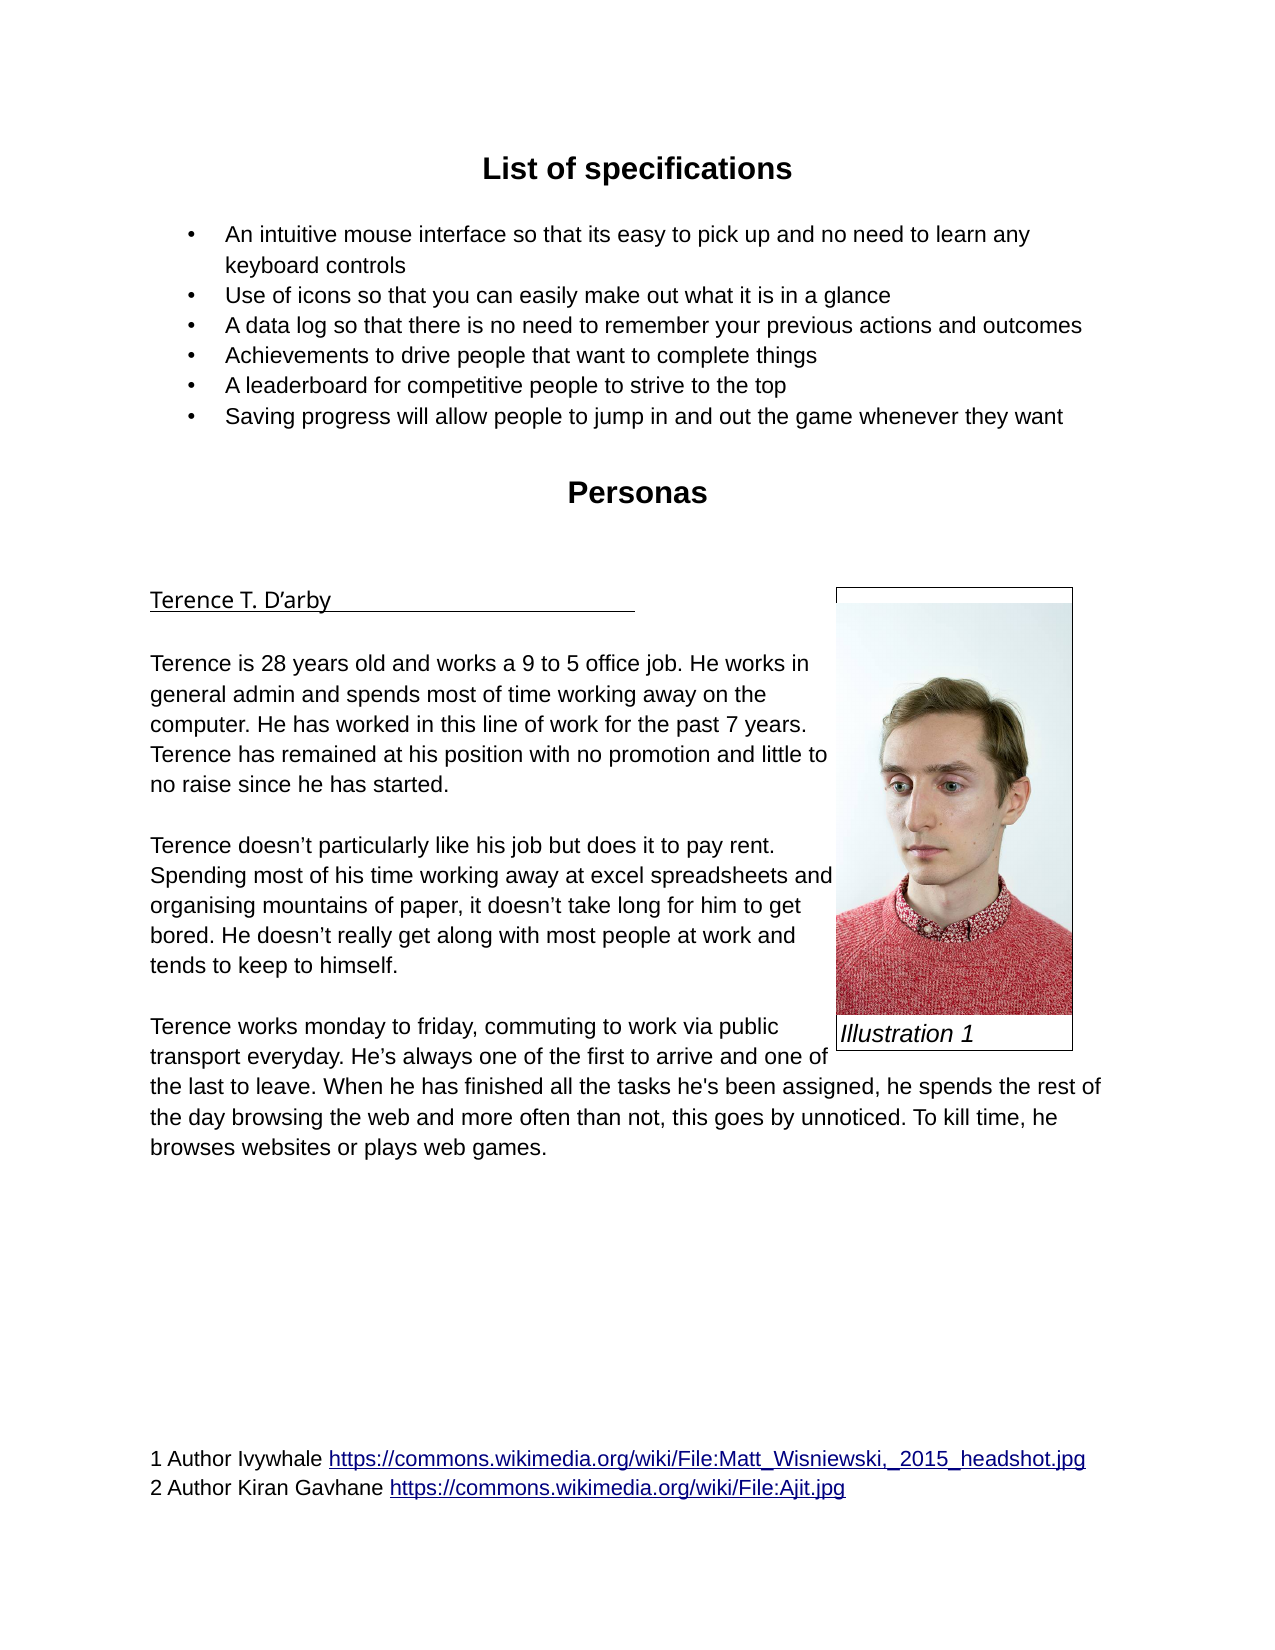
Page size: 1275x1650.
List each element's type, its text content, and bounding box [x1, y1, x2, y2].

text [1073, 832, 1125, 979]
list Saving progress will allow people to jump in and out the game whenever they want [187, 403, 1125, 429]
text Terence doesn’t particularly like his job but does it to pay rent. Spending most of his time working away at excel spreadsheets and organising mountains of paper, it doesn’t take long for him to get bored. He doesn’t really get along with most people at work and tends to keep to himself. [150, 832, 836, 979]
picture [836, 603, 1072, 1015]
text [837, 1015, 1072, 1050]
text Personas [150, 474, 1125, 510]
text Terence is 28 years old and works a 9 to 5 office job. He works in general admin and spends most of time working away on the computer. He has worked in this line of work for the past 7 years. Terence has remained at his position with no promotion and little to no raise since he has started. [150, 650, 836, 797]
list An intuitive mouse interface so that its easy to pick up and no need to learn any keyboard controls [187, 221, 1125, 278]
text List of specifications [150, 150, 1125, 186]
text Terence T. D’arby [150, 584, 1125, 615]
list A leaderboard for competitive people to strive to the top [187, 372, 1125, 399]
list Use of icons so that you can easily make out what it is in a glance [187, 282, 1125, 308]
text [1073, 650, 1125, 797]
list A data log so that there is no need to remember your previous actions and outcomes [187, 312, 1125, 338]
list Achievements to drive people that want to complete things [187, 342, 1125, 369]
text Illustration 1 [840, 1015, 1068, 1047]
text Terence works monday to friday, commuting to work via public transport everyday. He’s always one of the first to arrive and one of the last to leave. When he has finished all the tasks he's been assigned, he spends the rest of the day browsing the web and more often than not, this goes by unnoticed. To kill time, he browses websites or plays web games. [150, 1013, 1125, 1160]
